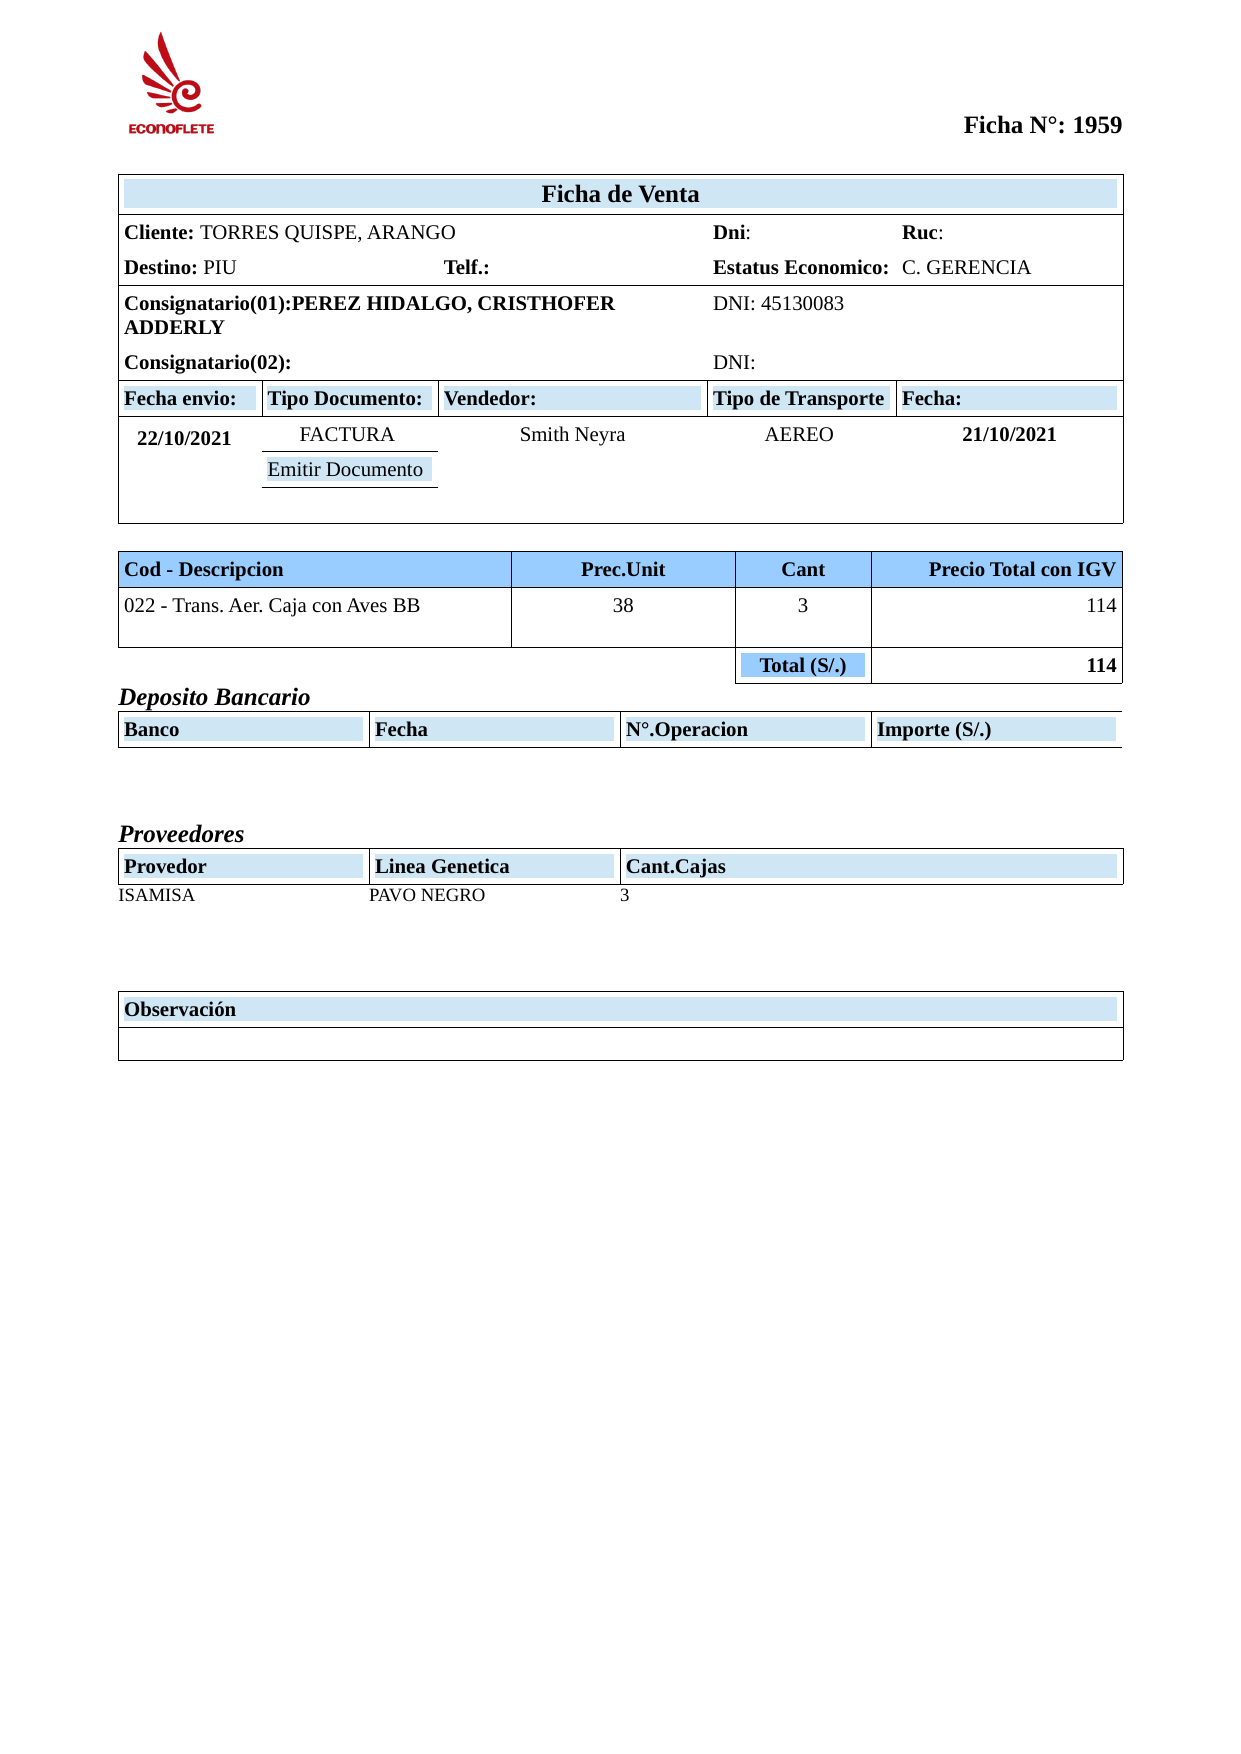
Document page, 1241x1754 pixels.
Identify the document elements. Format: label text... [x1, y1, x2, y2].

table_cell 114 [872, 588, 1122, 647]
table_cell Vendedor: [439, 381, 707, 416]
table_header Cant [736, 552, 871, 587]
table_header Observación [119, 992, 1123, 1027]
table_cell [369, 905, 620, 927]
table_header Provedor [119, 849, 369, 883]
table_cell Tipo Documento: [263, 381, 438, 416]
table_cell Telf.: [438, 249, 707, 285]
table_cell PAVO NEGRO [369, 885, 620, 905]
table_cell 21/10/2021 [896, 417, 1123, 523]
table_cell [620, 948, 1123, 970]
table_cell DNI: 45130083 [707, 286, 1123, 344]
table_cell Smith Neyra [438, 417, 707, 523]
table_cell Destino: PIU [119, 249, 438, 285]
table_cell [369, 748, 620, 771]
table_cell Consignatario(02): [119, 345, 707, 380]
table_cell ISAMISA [118, 885, 369, 905]
table_cell 114 [872, 648, 1122, 682]
table_header Cant.Cajas [621, 849, 1123, 883]
table_cell [118, 905, 369, 927]
table_cell C. GERENCIA [896, 249, 1123, 285]
table_cell [118, 948, 369, 970]
table_cell [118, 648, 511, 682]
table_cell Emitir Documento [262, 452, 438, 487]
picture [118, 31, 225, 134]
table_cell [118, 748, 369, 771]
table_cell Fecha: [897, 381, 1123, 416]
table_cell [369, 771, 620, 795]
table_cell [369, 970, 620, 991]
table_cell Tipo de Transporte [708, 381, 896, 416]
table_cell [262, 488, 438, 523]
table_cell [118, 970, 369, 991]
table_header N°.Operacion [621, 712, 871, 747]
table_cell [871, 748, 1122, 771]
table_cell [620, 748, 871, 771]
table_cell [118, 771, 369, 795]
table_cell [118, 927, 369, 948]
table_header Cod - Descripcion [119, 552, 511, 587]
table_cell [620, 927, 1123, 948]
table_cell Fecha envio: [119, 381, 262, 416]
table_cell FACTURA [262, 417, 438, 451]
table_cell [369, 927, 620, 948]
table_cell Consignatario(01):PEREZ HIDALGO, CRISTHOFER ADDERLY [119, 286, 707, 344]
table_cell Estatus Economico: [707, 249, 896, 285]
table_cell AEREO [707, 417, 896, 523]
table_cell [369, 948, 620, 970]
table_header Importe (S/.) [872, 712, 1122, 747]
table_cell Cliente: TORRES QUISPE, ARANGO [119, 215, 707, 249]
table_cell [620, 771, 871, 795]
table_header Banco [119, 712, 369, 747]
text Deposito Bancario [118, 682, 1122, 711]
table_cell [118, 795, 369, 819]
table_cell [620, 970, 1123, 991]
table_cell [871, 795, 1122, 819]
table_cell DNI: [707, 345, 1123, 380]
table_cell 38 [512, 588, 735, 647]
table_cell [871, 771, 1122, 795]
table_cell Total (S/.) [736, 648, 871, 682]
table_header Precio Total con IGV [872, 552, 1122, 587]
table_cell 3 [736, 588, 871, 647]
table_header Fecha [370, 712, 620, 747]
table_cell Ruc: [896, 215, 1123, 249]
text Proveedores [118, 819, 1122, 848]
table_cell [620, 905, 1123, 927]
table_header Prec.Unit [512, 552, 735, 587]
table_cell [511, 648, 735, 682]
table_cell [620, 795, 871, 819]
table_cell [119, 1028, 1123, 1060]
table_cell 022 - Trans. Aer. Caja con Aves BB [119, 588, 511, 647]
table_cell 3 [620, 885, 1123, 905]
table_cell 22/10/2021 [119, 417, 262, 523]
table_cell [369, 795, 620, 819]
table_header Linea Genetica [370, 849, 620, 883]
table_header Ficha de Venta [119, 175, 1123, 214]
table_cell Dni: [707, 215, 896, 249]
